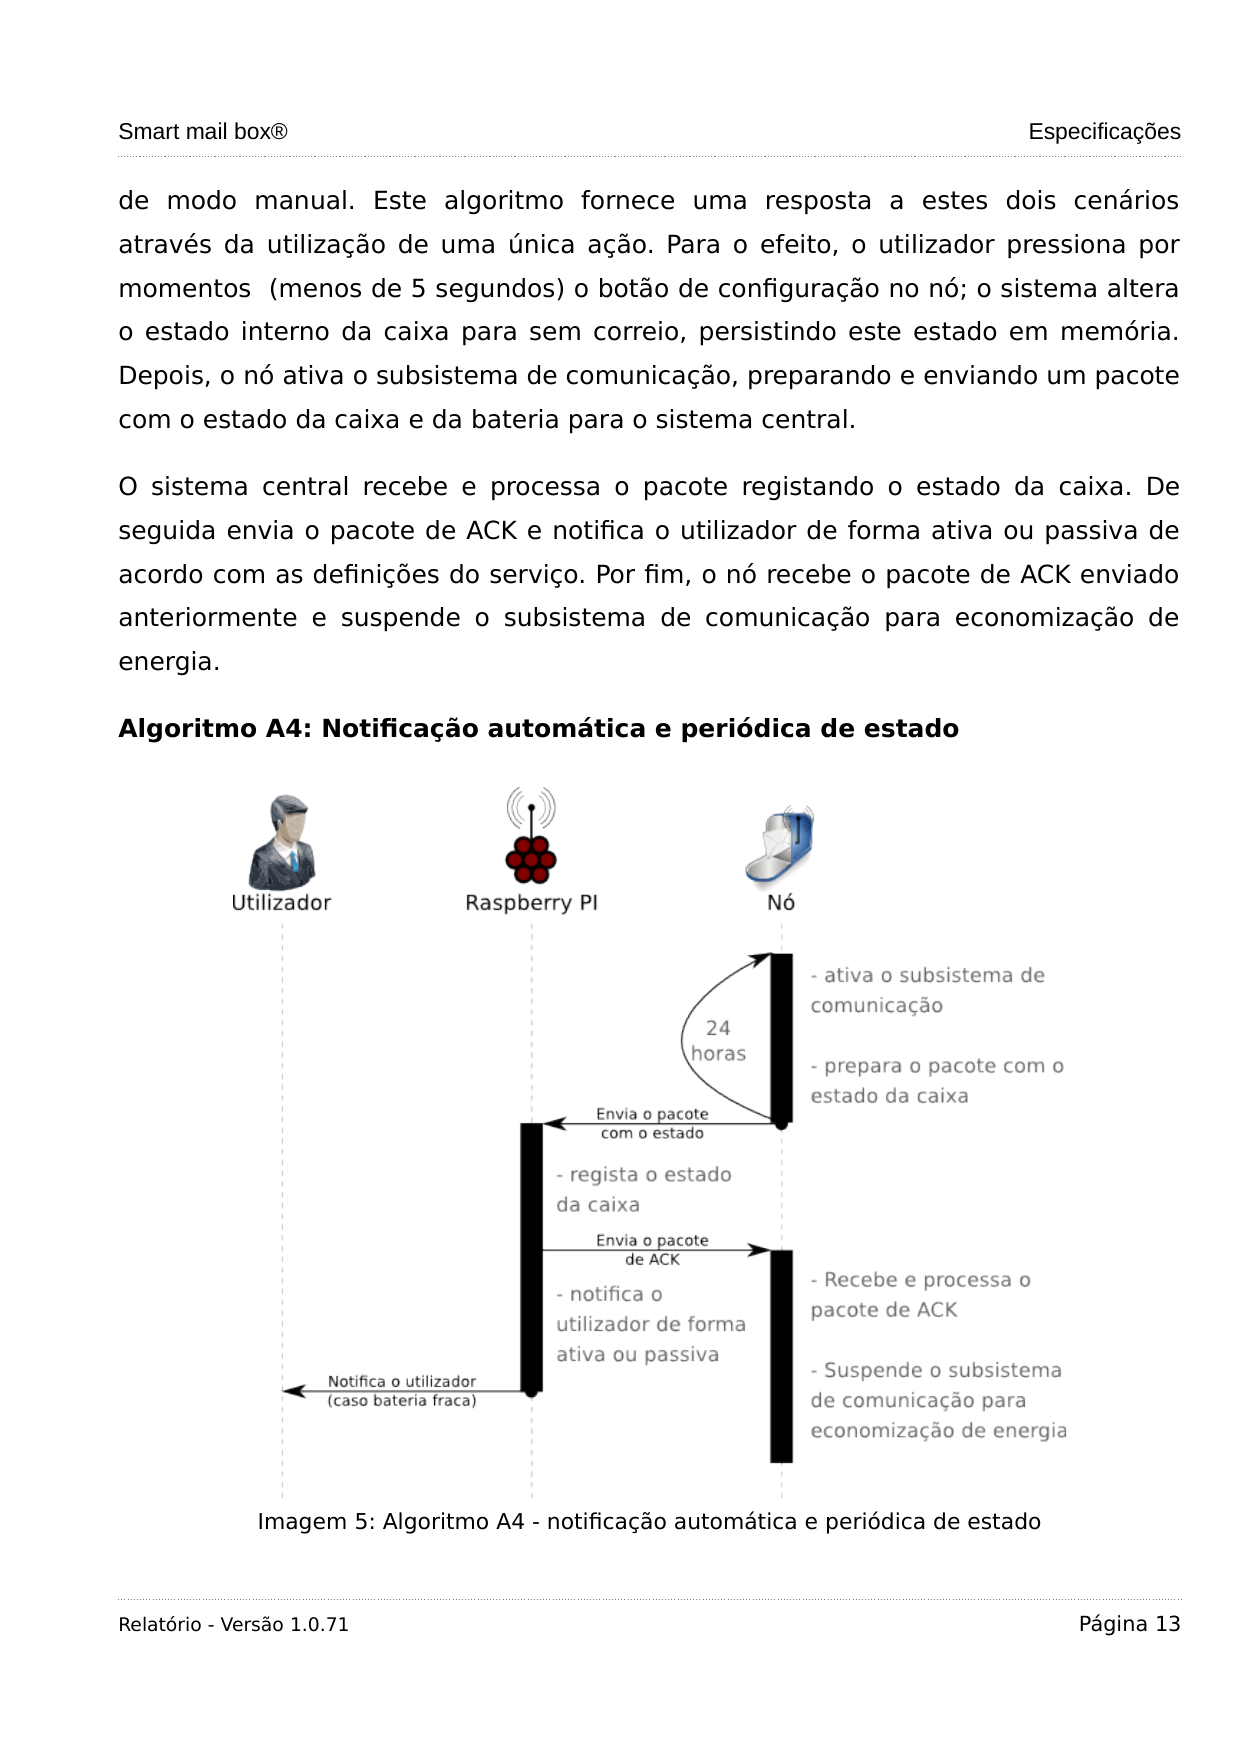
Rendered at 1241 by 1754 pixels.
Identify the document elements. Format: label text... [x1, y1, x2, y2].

text Imagem 5: Algoritmo A4 - notificação automática e periódica de estado [159, 788, 1140, 1535]
picture [233, 787, 1067, 1498]
text Algoritmo A4: Notificação automática e periódica de estado [118, 714, 1181, 744]
text O sistema central recebe e processa o pacote registando o estado da caixa. De seguida envia o pacote de ACK e notifica o utilizador de forma ativa ou passiva de acordo com as definições do serviço. Por fim, o nó recebe o pacote de ACK enviado anteriormente e suspende o subsistema de comunicação para economização de energia. [118, 472, 1181, 676]
text de modo manual. Este algoritmo fornece uma resposta a estes dois cenários através da utilização de uma única ação. Para o efeito, o utilizador pressiona por momentos (menos de 5 segundos) o botão de configuração no nó; o sistema altera o estado interno da caixa para sem correio, persistindo este estado em memória. Depois, o nó ativa o subsistema de comunicação, preparando e enviando um pacote com o estado da caixa e da bateria para o sistema central. [118, 186, 1181, 434]
